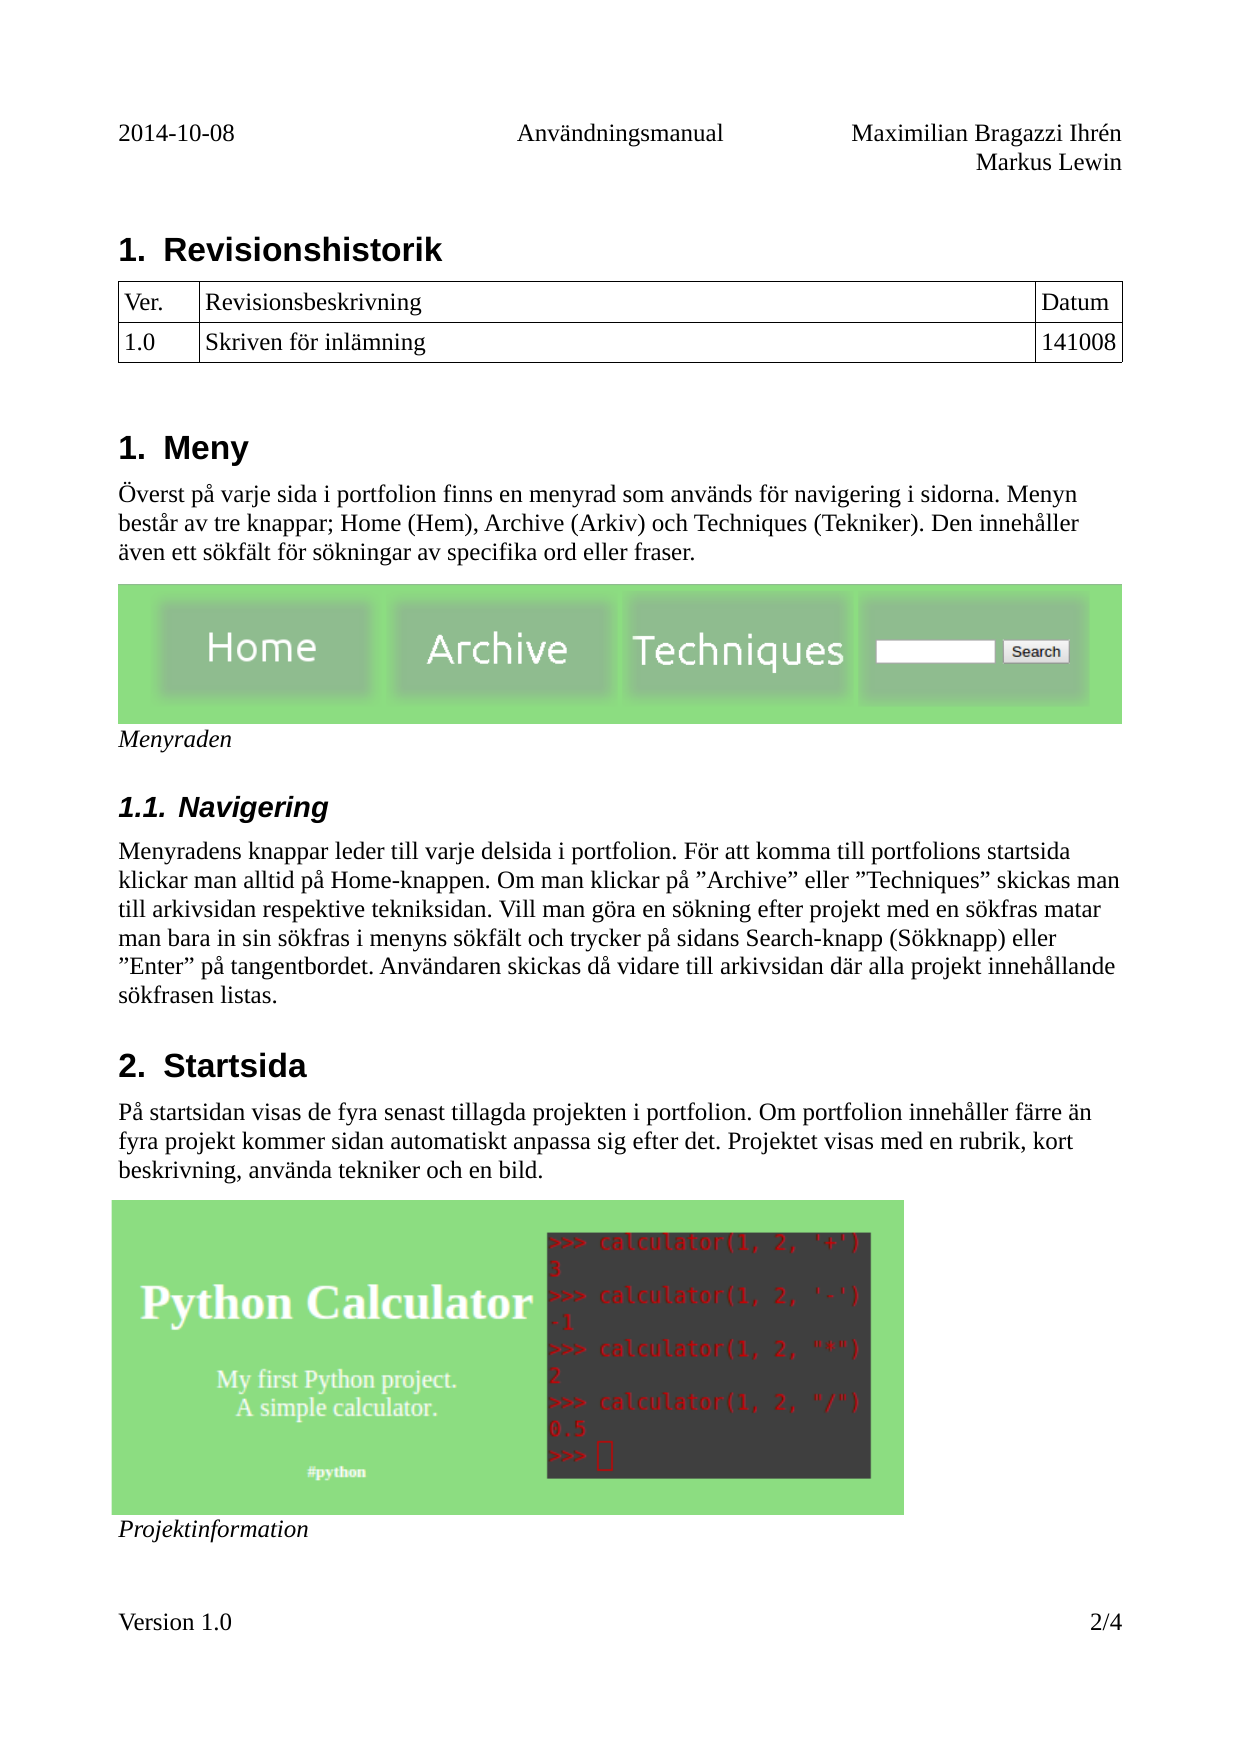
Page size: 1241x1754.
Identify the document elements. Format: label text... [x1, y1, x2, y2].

subtitle Navigering [118, 790, 1122, 824]
text Projektinformation [118, 1196, 1122, 1543]
text [118, 578, 1122, 584]
table_cell 1.0 [119, 323, 199, 362]
table_header Ver. [119, 282, 199, 322]
table_header Revisionsbeskrivning [200, 282, 1035, 322]
text Menyraden [118, 724, 1122, 753]
text På startsidan visas de fyra senast tillagda projekten i portfolion. Om portfolion innehåller färre än fyra projekt kommer sidan automatiskt anpassa sig efter det. Projektet visas med en rubrik, kort beskrivning, använda tekniker och en bild. [118, 1097, 1122, 1184]
table_header Datum [1036, 282, 1122, 322]
picture [111, 1200, 904, 1515]
subtitle Meny [118, 428, 1122, 467]
table_cell 141008 [1036, 323, 1122, 362]
subtitle Revisionshistorik [118, 230, 1122, 269]
text Menyradens knappar leder till varje delsida i portfolion. För att komma till portfolions startsida klickar man alltid på Home-knappen. Om man klickar på ”Archive” eller ”Techniques” skickas man till arkivsidan respektive tekniksidan. Vill man göra en sökning efter projekt med en sökfras matar man bara in sin sökfras i menyns sökfält och trycker på sidans Search-knapp (Sökknapp) eller ”Enter” på tangentbordet. Användaren skickas då vidare till arkivsidan där alla projekt innehållande sökfrasen listas. [118, 836, 1122, 1009]
text Överst på varje sida i portfolion finns en menyrad som används för navigering i sidorna. Menyn består av tre knappar; Home (Hem), Archive (Arkiv) och Techniques (Tekniker). Den innehåller även ett sökfält för sökningar av specifika ord eller fraser. [118, 479, 1122, 566]
picture [118, 584, 1122, 724]
table_cell Skriven för inlämning [200, 323, 1035, 362]
subtitle Startsida [118, 1046, 1122, 1085]
